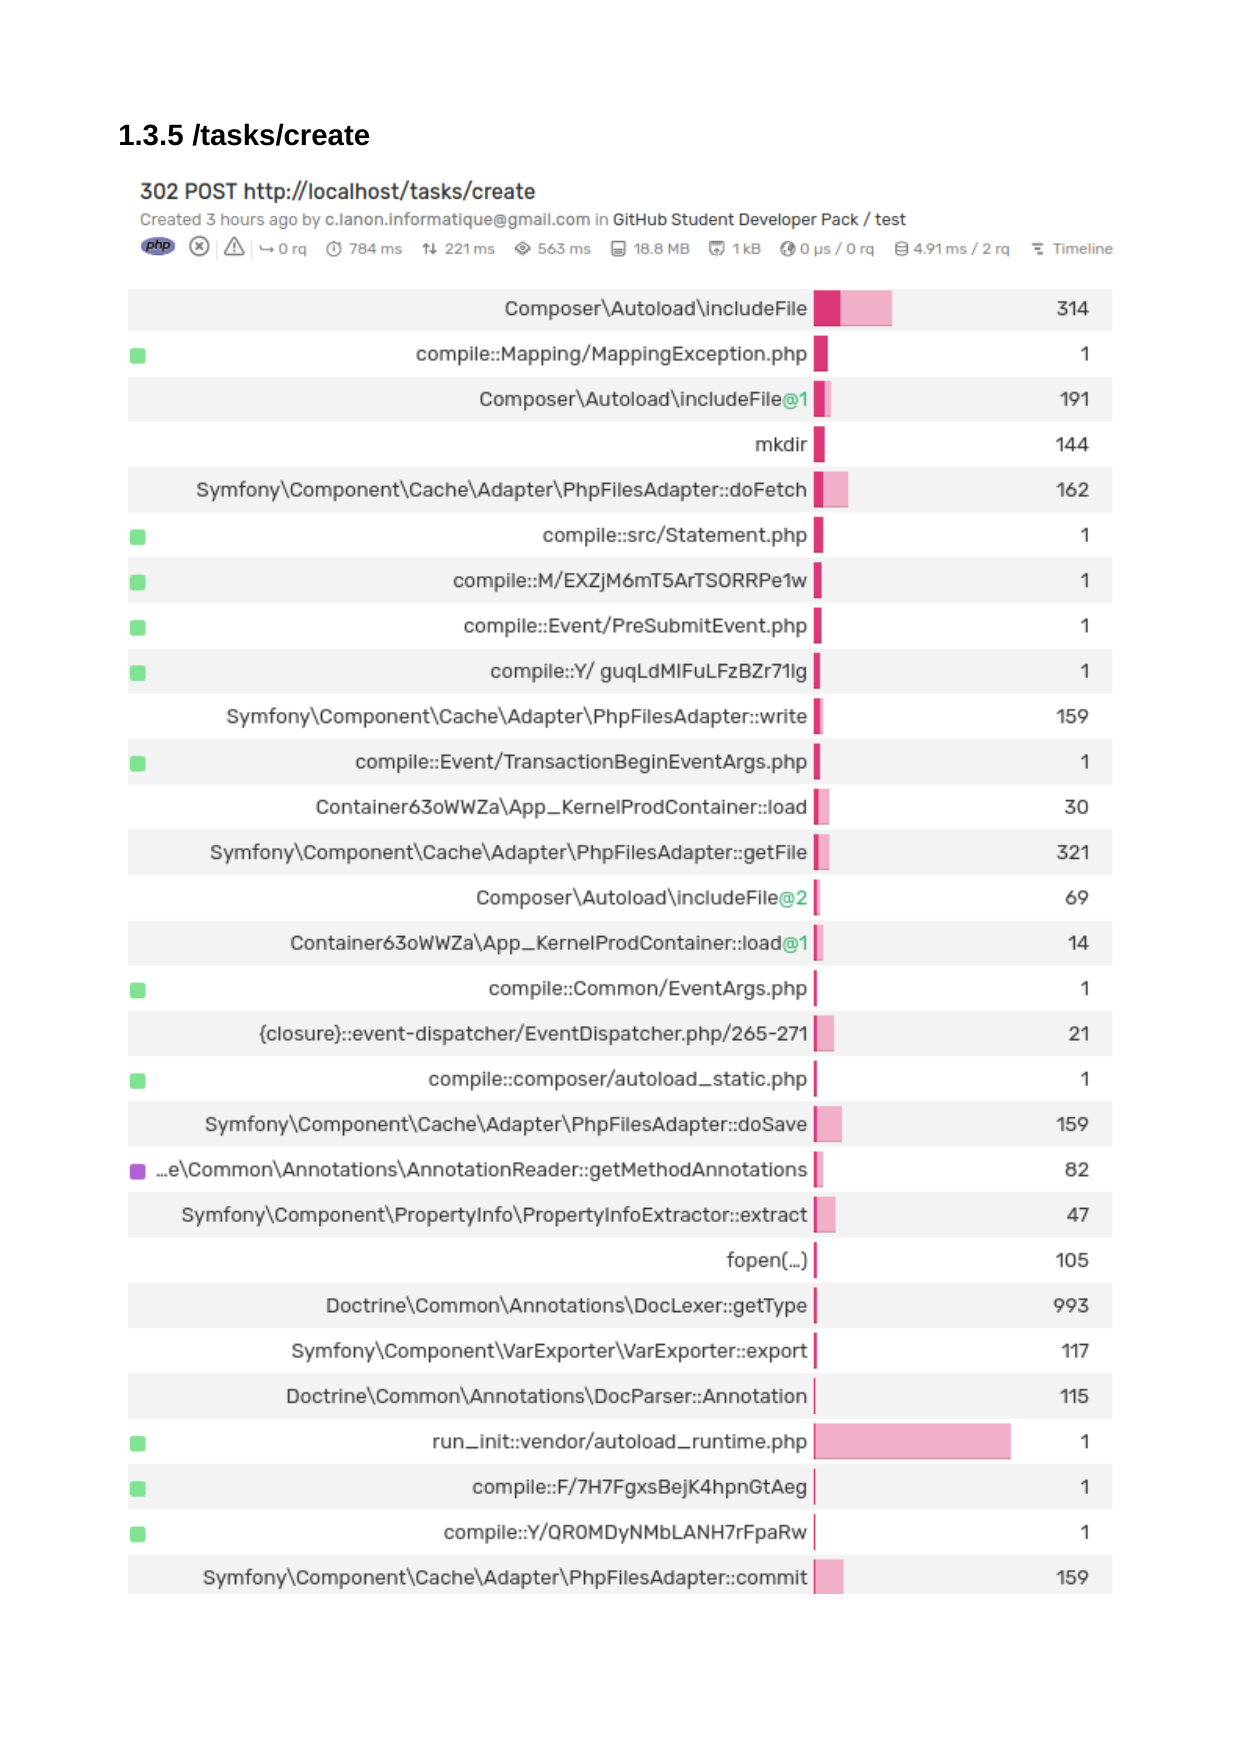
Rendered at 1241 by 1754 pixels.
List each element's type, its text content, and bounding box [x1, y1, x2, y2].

picture [118, 164, 1123, 271]
subtitle /tasks/create [118, 118, 1122, 152]
picture [127, 289, 1113, 1594]
